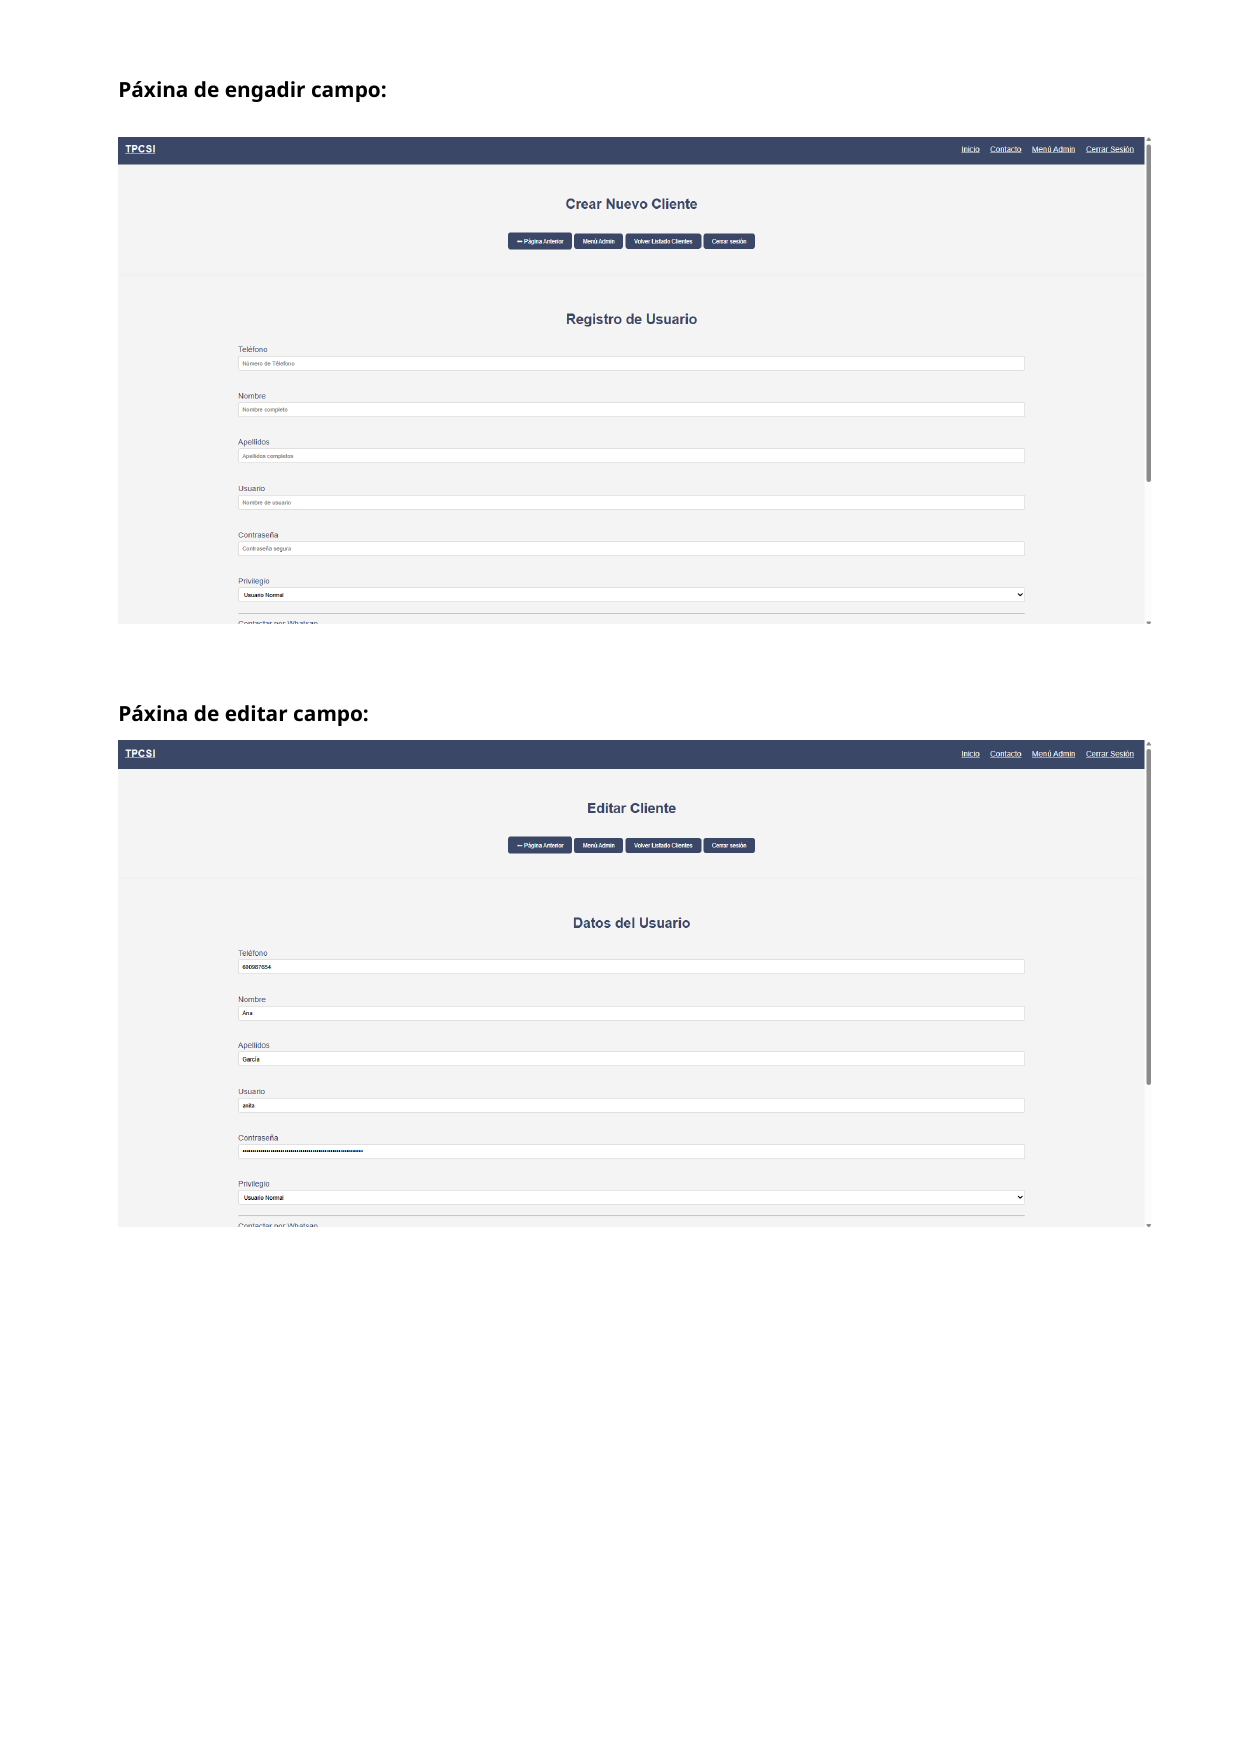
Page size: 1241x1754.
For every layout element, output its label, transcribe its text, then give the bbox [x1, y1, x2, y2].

picture [118, 137, 1152, 624]
text Páxina de editar campo: [118, 699, 1152, 728]
text Páxina de engadir campo: [118, 75, 1152, 103]
picture [118, 740, 1152, 1227]
